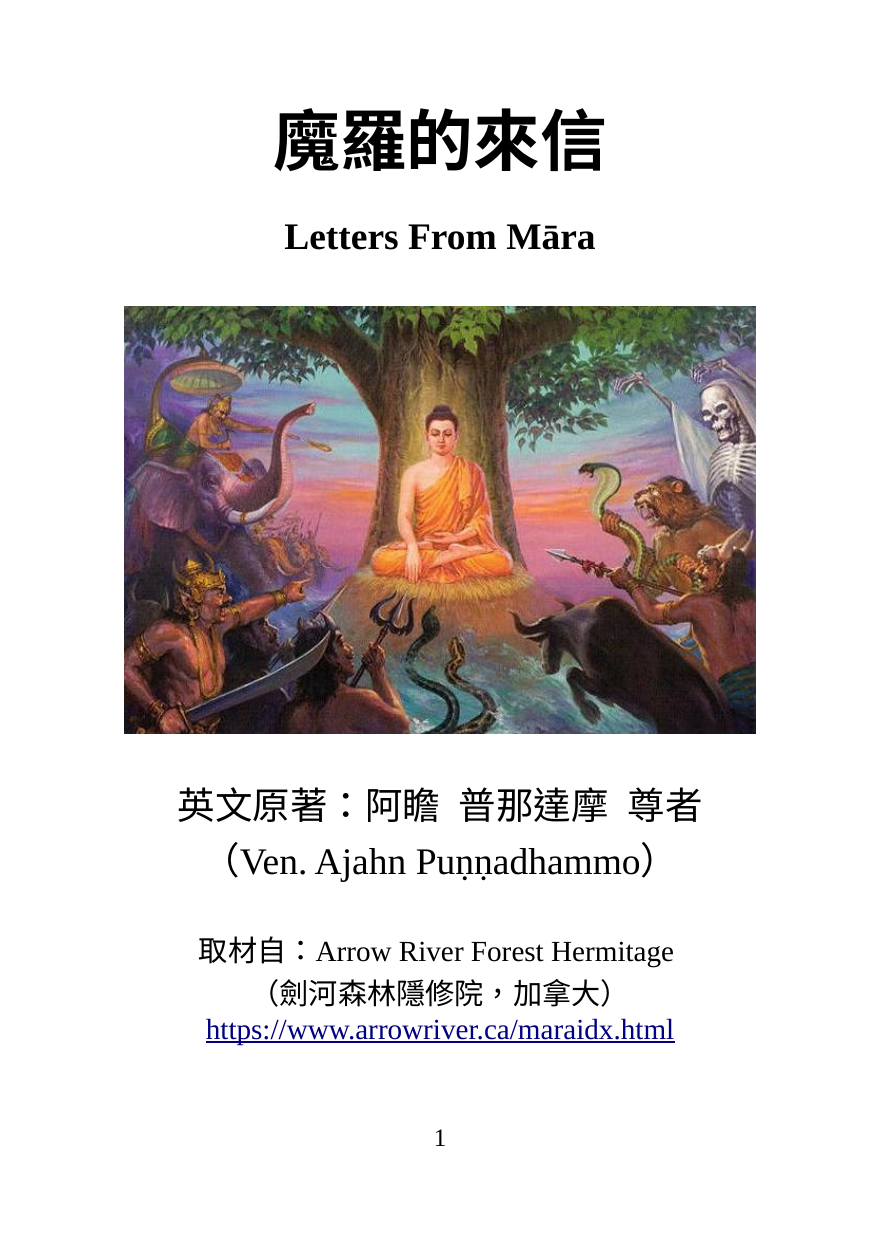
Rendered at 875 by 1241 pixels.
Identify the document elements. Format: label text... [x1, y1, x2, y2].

text 取材自：Arrow River Forest Hermitage [124, 928, 756, 970]
picture [124, 306, 756, 734]
text 英文原著：阿瞻 普那達摩 尊者 [124, 776, 756, 831]
text Letters From Māra [124, 214, 756, 257]
text （劍河森林隱修院，加拿大） [124, 970, 756, 1012]
text https://www.arrowriver.ca/maraidx.html [124, 1012, 756, 1046]
text 魔羅的來信 [124, 88, 756, 185]
text （Ven. Ajahn Puṇṇadhammo） [124, 831, 756, 885]
